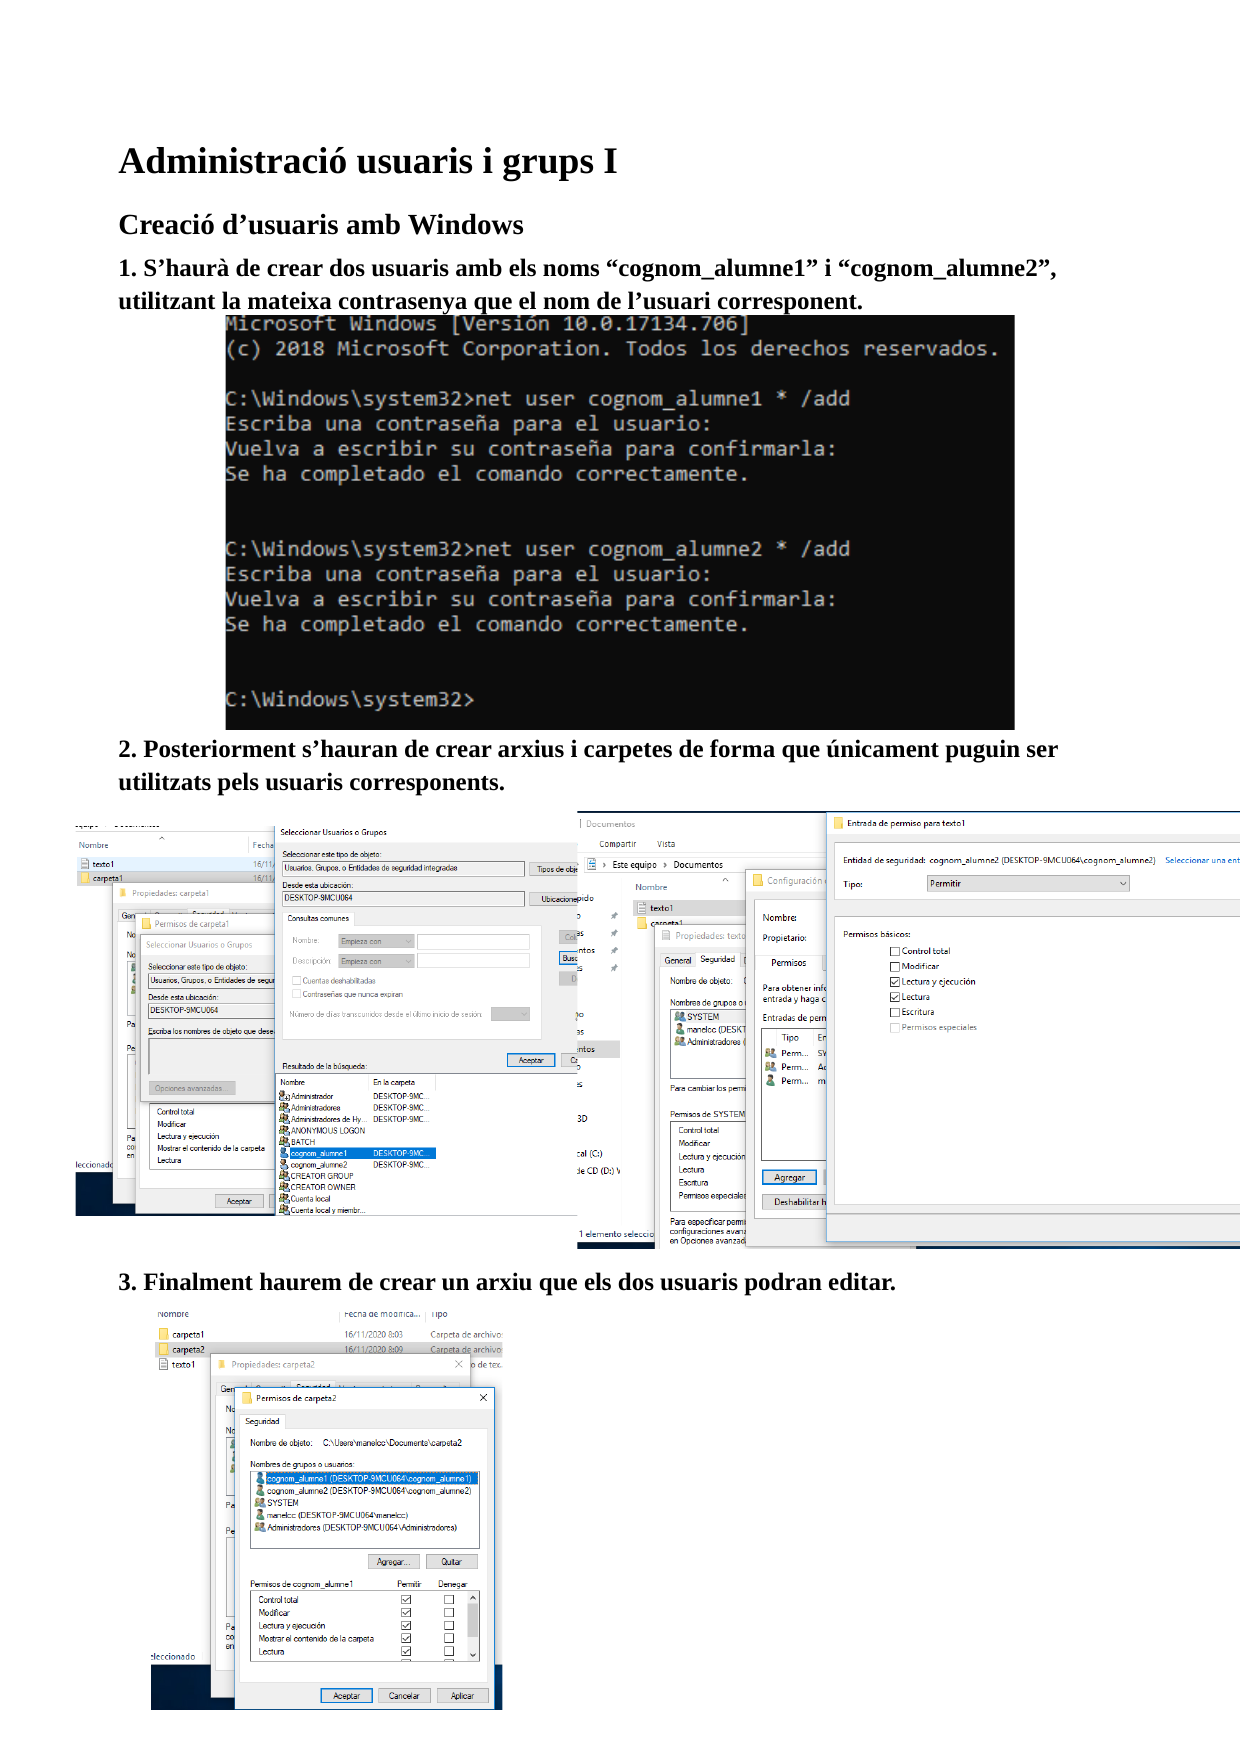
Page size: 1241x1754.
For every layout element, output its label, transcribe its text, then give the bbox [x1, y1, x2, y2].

picture [75, 811, 1240, 1249]
picture [151, 1312, 503, 1710]
text 2. Posteriorment s’hauran de crear arxius i carpetes de forma que únicament puguin ser utilitzats pels usuaris corresponents. [118, 334, 1122, 796]
picture [225, 315, 1015, 730]
subtitle Creació d’usuaris amb Windows [118, 207, 1122, 241]
subtitle Administració usuaris i grups I [118, 139, 1122, 182]
text 1. S’haurà de crear dos usuaris amb els noms “cognom_alumne1” i “cognom_alumne2”, utilitzant la mateixa contrasenya que el nom de l’usuari corresponent. [118, 253, 1122, 315]
text 3. Finalment haurem de crear un arxiu que els dos usuaris podran editar. [118, 1267, 1122, 1296]
